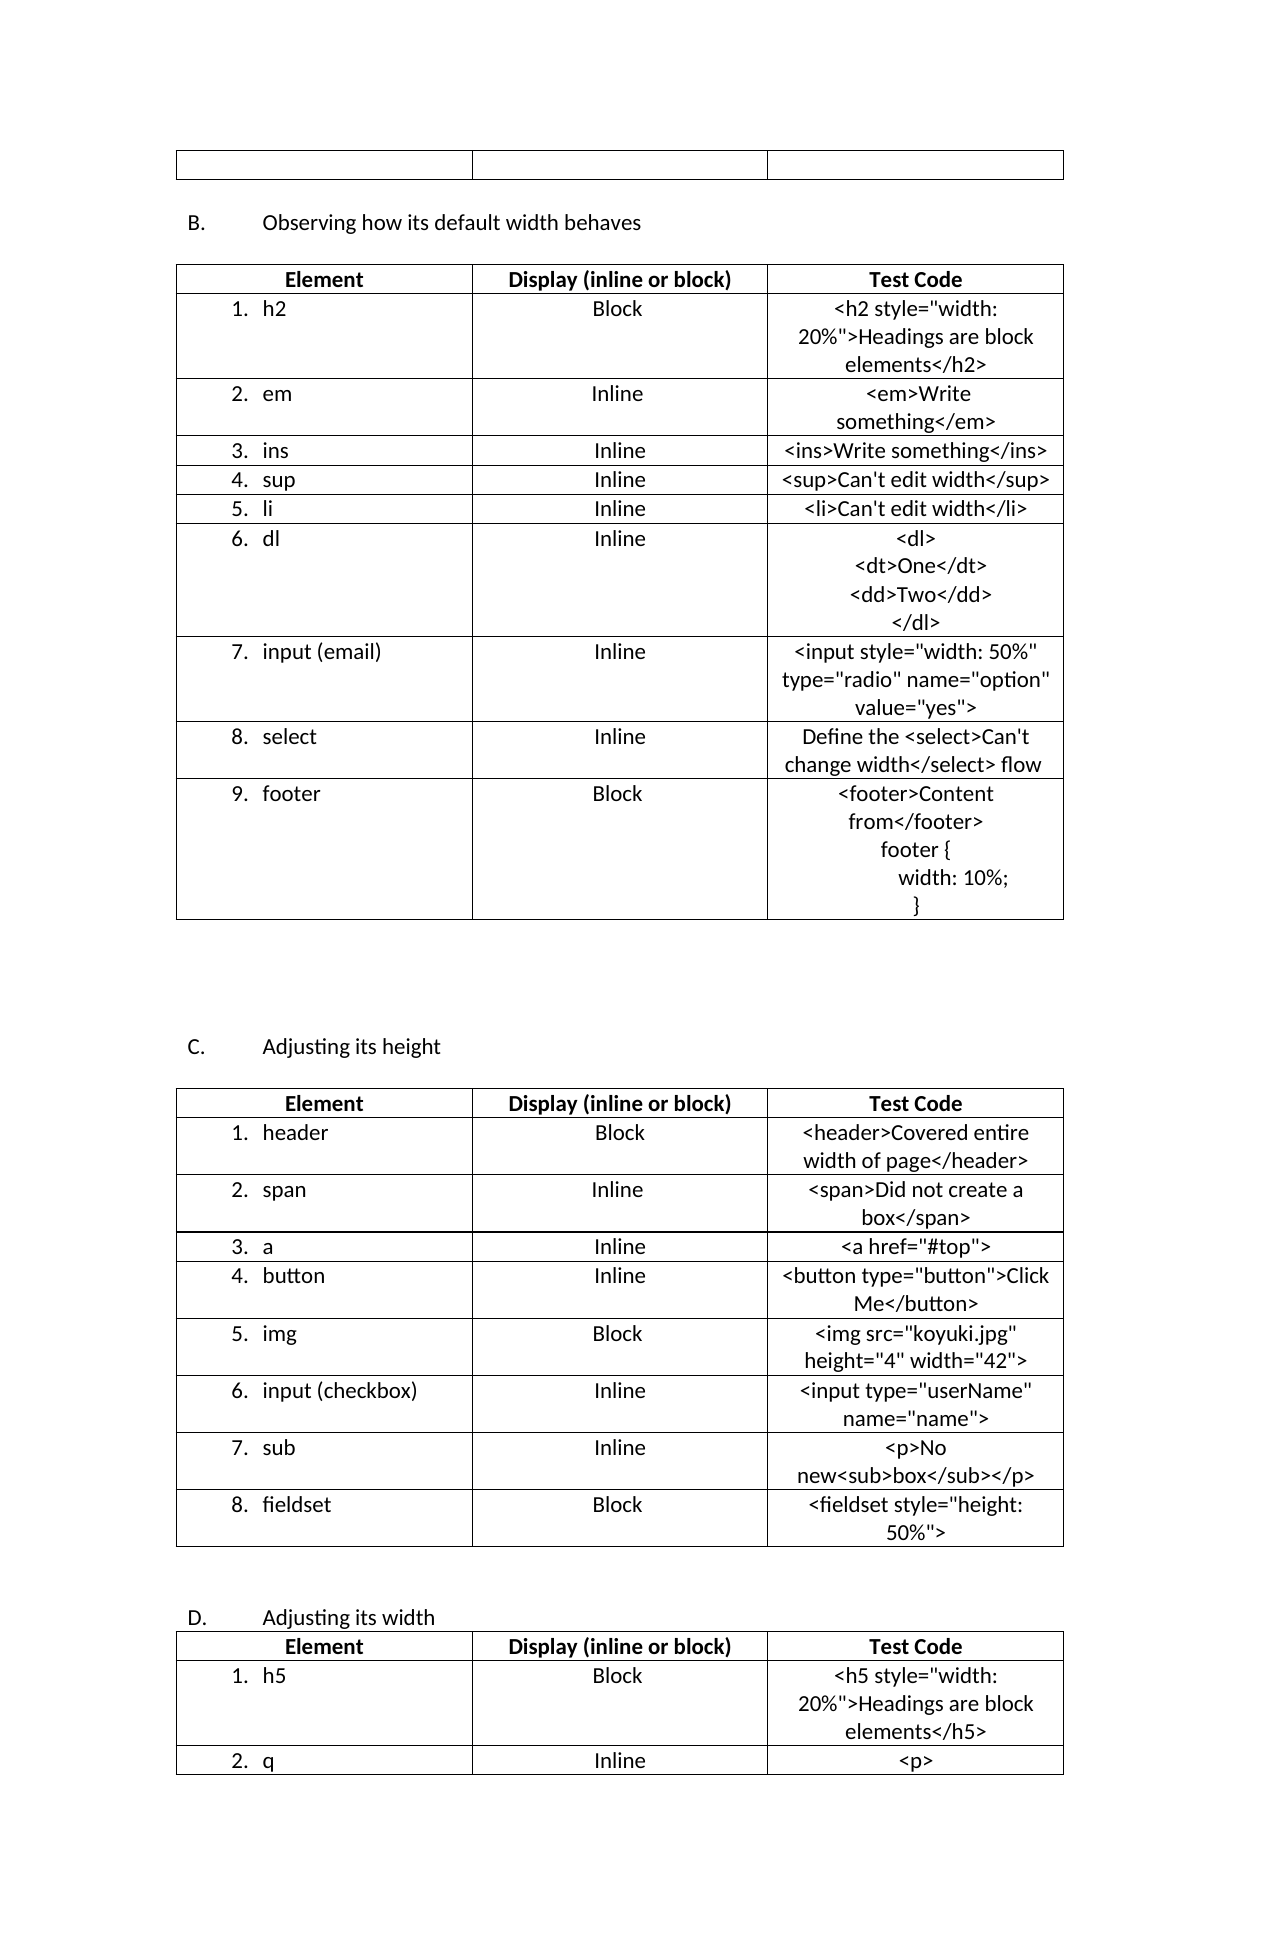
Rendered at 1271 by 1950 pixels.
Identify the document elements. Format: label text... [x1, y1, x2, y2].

table_header Test Code [1053, 1632, 1063, 1660]
table_cell Block [473, 1118, 767, 1174]
table_cell <p>No new<sub>box</sub></p> [1053, 1433, 1063, 1489]
table_cell footer [177, 779, 472, 919]
table_cell [177, 151, 472, 179]
list Adjusting its height [187, 1032, 1083, 1060]
table_cell Inline [473, 1262, 767, 1318]
table_cell Inline [473, 1233, 483, 1261]
list Observing how its default width behaves [187, 208, 1083, 236]
table_cell <footer>Content from</footer> footer { width: 10%; } [1053, 779, 1063, 919]
table_header Test Code [1053, 1089, 1063, 1117]
table_cell sub [177, 1433, 472, 1489]
table_cell Inline [473, 379, 767, 435]
table_cell <dl> <dt>One</dt> <dd>Two</dd> </dl> [1053, 524, 1063, 636]
table_cell q [461, 1746, 472, 1774]
table_header Test Code [768, 1089, 779, 1117]
table_cell li [461, 495, 472, 523]
table_cell Inline [757, 1746, 767, 1774]
table_cell Block [473, 1661, 767, 1745]
table_cell <em>Write something</em> [1053, 379, 1063, 435]
table_cell Inline [473, 722, 767, 778]
table_cell <p>No new<sub>box</sub></p> [768, 1433, 779, 1489]
table_cell img [177, 1319, 472, 1375]
table_cell Inline [473, 1433, 767, 1489]
table_cell ins [461, 436, 472, 464]
table_cell h2 [177, 294, 472, 378]
table_cell Block [473, 779, 767, 919]
table_header Element [177, 265, 188, 293]
table_cell Inline [473, 436, 483, 464]
table_cell input (checkbox) [177, 1376, 472, 1432]
table_cell sup [461, 466, 472, 493]
table_cell Inline [757, 466, 767, 493]
table_cell Block [473, 294, 767, 378]
table_header Test Code [768, 1632, 779, 1660]
table_cell Inline [757, 495, 767, 523]
table_cell dl [177, 524, 472, 636]
table_cell Inline [473, 637, 767, 721]
table_header Element [461, 1089, 472, 1117]
table_cell Inline [757, 436, 767, 464]
table_cell Inline [473, 466, 483, 493]
table_cell Inline [473, 1746, 483, 1774]
table_cell h5 [177, 1661, 472, 1745]
table_cell Block [473, 1319, 767, 1375]
table_cell fieldset [177, 1490, 472, 1546]
table_cell <a href="#top"> [768, 1233, 779, 1261]
table_header Test Code [768, 265, 779, 293]
table_header Element [461, 1632, 472, 1660]
table_cell select [177, 722, 472, 778]
table_header Element [461, 265, 472, 293]
table_cell Inline [473, 524, 767, 636]
table_cell <footer>Content from</footer> footer { width: 10%; } [768, 779, 779, 919]
table_header Element [177, 1089, 188, 1117]
table_cell [473, 151, 767, 179]
table_cell Block [473, 1490, 767, 1546]
table_cell header [177, 1118, 472, 1174]
table_cell <fieldset style="height: 50%"> [768, 1490, 779, 1546]
table_cell button [177, 1262, 472, 1318]
table_header Element [177, 1632, 188, 1660]
table_cell Inline [473, 495, 483, 523]
table_cell a [461, 1233, 472, 1261]
table_cell Inline [757, 1233, 767, 1261]
table_header Test Code [1053, 265, 1063, 293]
table_cell <em>Write something</em> [768, 379, 779, 435]
table_cell Inline [473, 1175, 767, 1231]
list Adjusting its width [187, 1603, 1083, 1631]
table_cell Inline [473, 1376, 767, 1432]
table_cell <dl> <dt>One</dt> <dd>Two</dd> </dl> [768, 524, 779, 636]
table_cell em [177, 379, 472, 435]
table_cell input (email) [177, 637, 472, 721]
table_cell span [177, 1175, 472, 1231]
